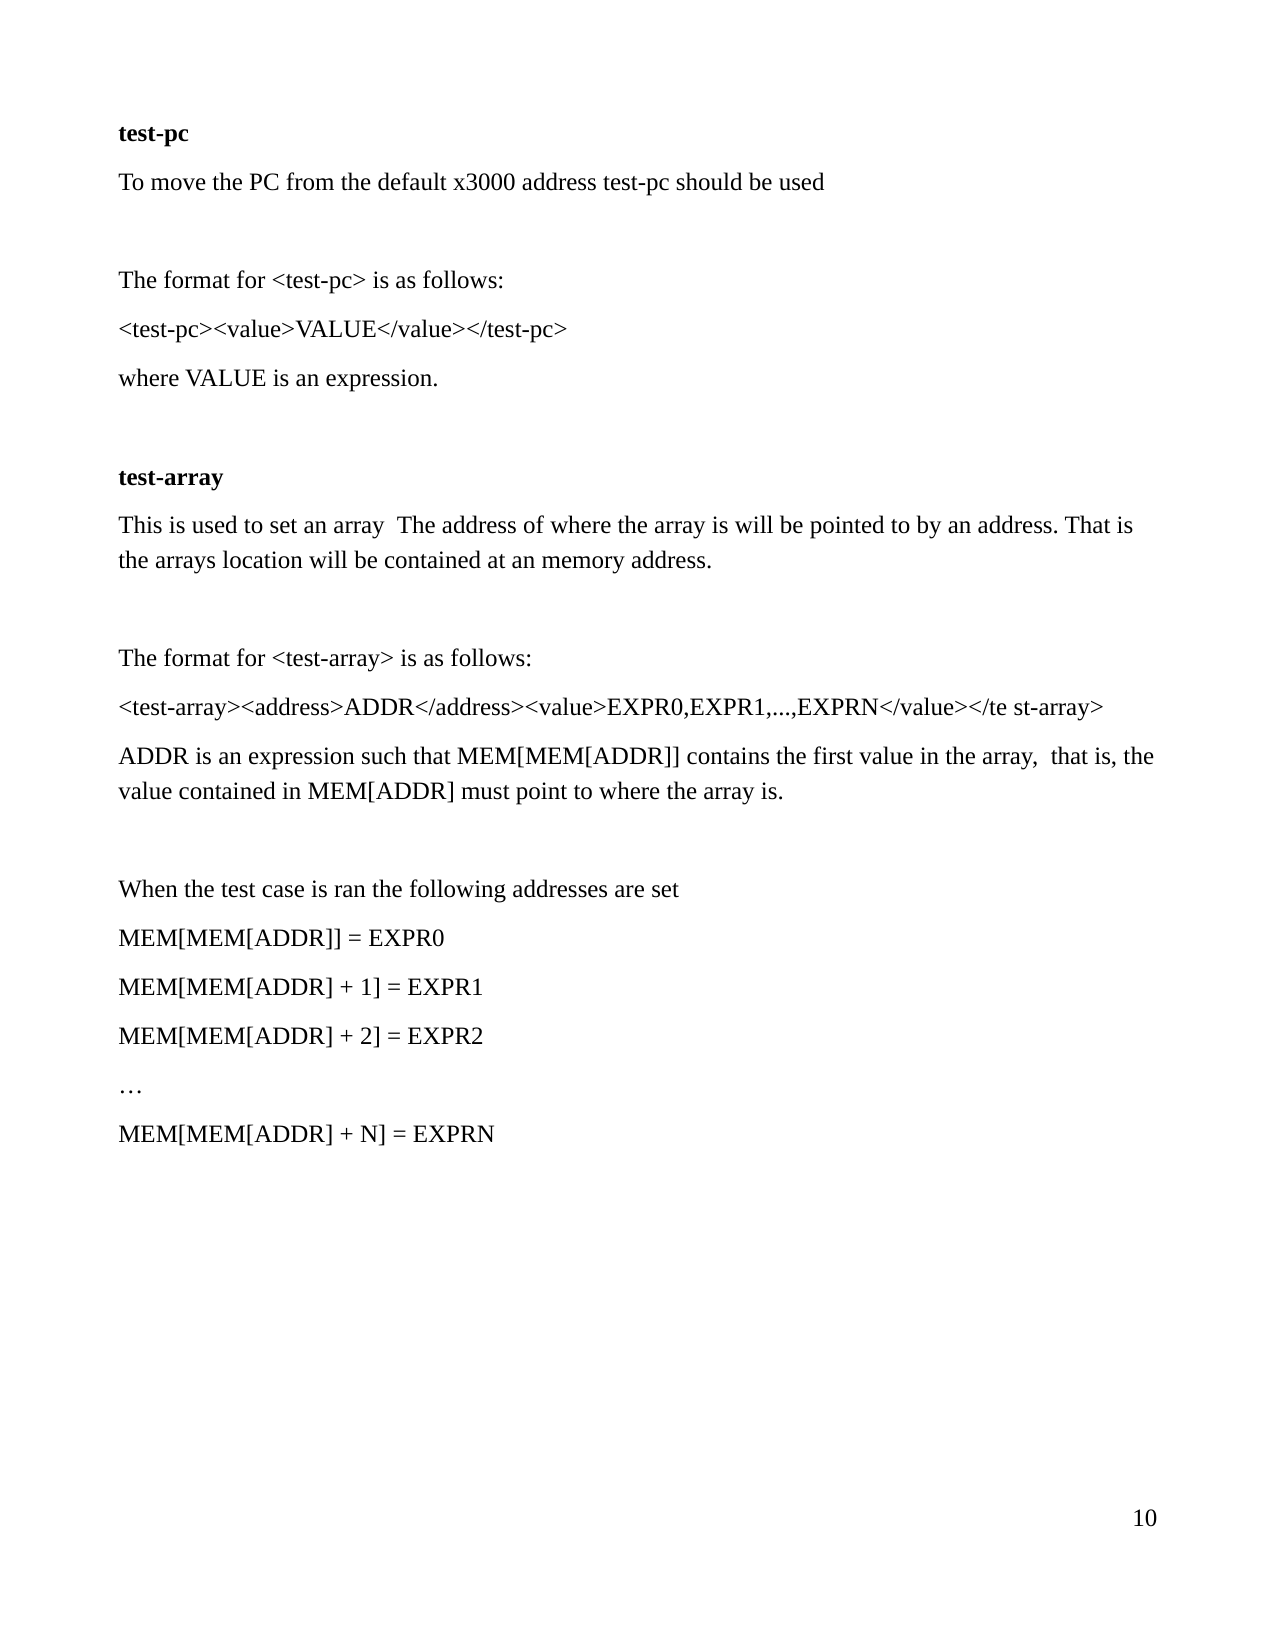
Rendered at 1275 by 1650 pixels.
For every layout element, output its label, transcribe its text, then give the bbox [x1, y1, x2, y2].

text MEM[MEM[ADDR]] = EXPR0 [118, 923, 1157, 952]
text The format for <test-pc> is as follows: [118, 265, 1157, 294]
text MEM[MEM[ADDR] + 2] = EXPR2 [118, 1021, 1157, 1050]
text The format for <test-array> is as follows: [118, 643, 1157, 672]
text test-array [118, 462, 1157, 490]
text When the test case is ran the following addresses are set [118, 874, 1157, 903]
text <test-array><address>ADDR</address><value>EXPR0,EXPR1,...,EXPRN</value></te st-array> [118, 692, 1157, 721]
text This is used to set an array The address of where the array is will be pointed to by an address. That is the arrays location will be contained at an memory address. [118, 511, 1157, 574]
text where VALUE is an expression. [118, 363, 1157, 392]
text ADDR is an expression such that MEM[MEM[ADDR]] contains the first value in the array, that is, the value contained in MEM[ADDR] must point to where the array is. [118, 741, 1157, 804]
text <test-pc><value>VALUE</value></test-pc> [118, 314, 1157, 343]
text … [118, 1070, 1157, 1099]
text MEM[MEM[ADDR] + N] = EXPRN [118, 1119, 1157, 1148]
text MEM[MEM[ADDR] + 1] = EXPR1 [118, 972, 1157, 1001]
text test-pc [118, 118, 1157, 147]
text To move the PC from the default x3000 address test-pc should be used [118, 167, 1157, 196]
